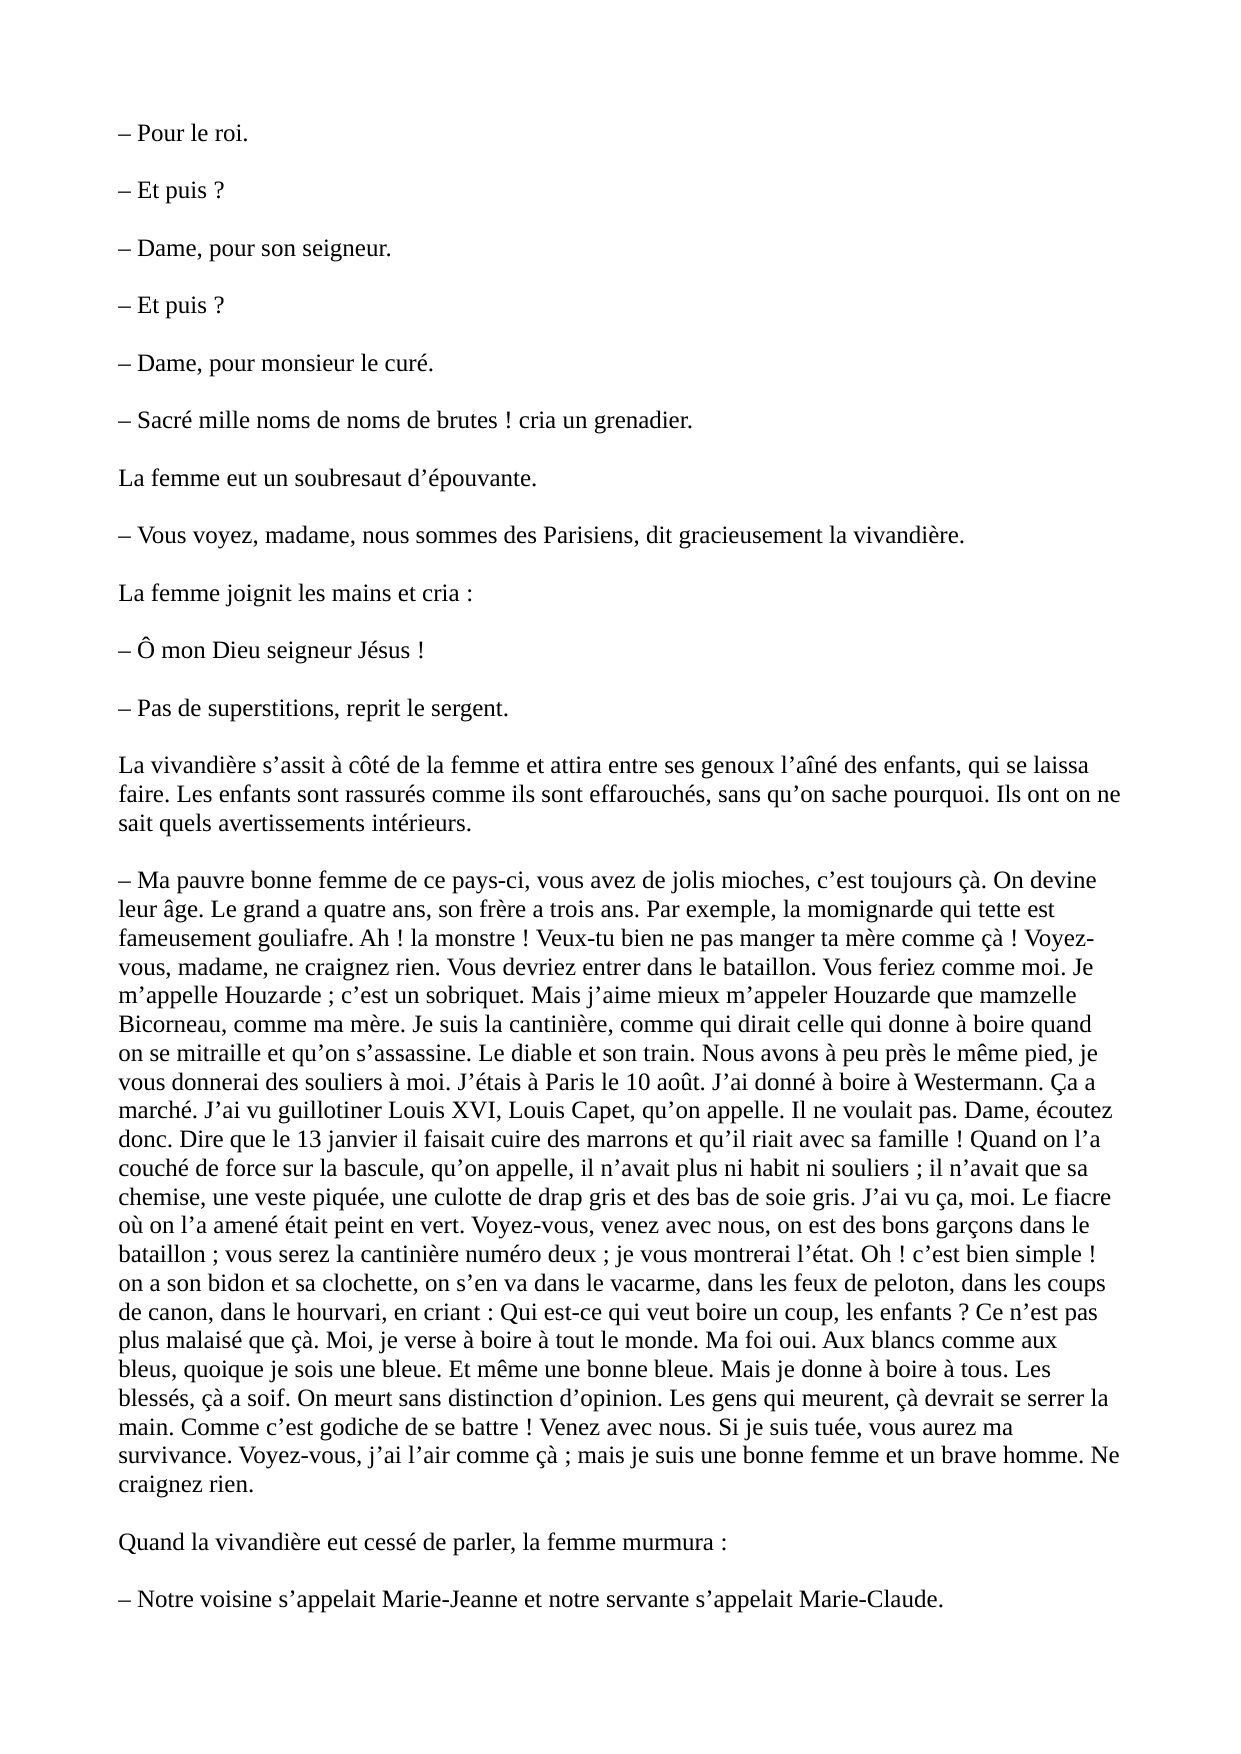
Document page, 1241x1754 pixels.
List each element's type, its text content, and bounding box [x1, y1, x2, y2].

text – Pas de superstitions, reprit le sergent. [118, 693, 1122, 722]
text – Et puis ? [118, 291, 1122, 319]
text La vivandière s’assit à côté de la femme et attira entre ses genoux l’aîné des enfants, qui se laissa faire. Les enfants sont rassurés comme ils sont effarouchés, sans qu’on sache pourquoi. Ils ont on ne sait quels avertissements intérieurs. [118, 751, 1122, 837]
text Quand la vivandière eut cessé de parler, la femme murmura : [118, 1527, 1122, 1556]
text – Vous voyez, madame, nous sommes des Parisiens, dit gracieusement la vivandière. [118, 521, 1122, 549]
text – Pour le roi. [118, 118, 1122, 147]
text – Ma pauvre bonne femme de ce pays-ci, vous avez de jolis mioches, c’est toujours çà. On devine leur âge. Le grand a quatre ans, son frère a trois ans. Par exemple, la momignarde qui tette est fameusement gouliafre. Ah ! la monstre ! Veux-tu bien ne pas manger ta mère comme çà ! Voyez-vous, madame, ne craignez rien. Vous devriez entrer dans le bataillon. Vous feriez comme moi. Je m’appelle Houzarde ; c’est un sobriquet. Mais j’aime mieux m’appeler Houzarde que mamzelle Bicorneau, comme ma mère. Je suis la cantinière, comme qui dirait celle qui donne à boire quand on se mitraille et qu’on s’assassine. Le diable et son train. Nous avons à peu près le même pied, je vous donnerai des souliers à moi. J’étais à Paris le 10 août. J’ai donné à boire à Westermann. Ça a marché. J’ai vu guillotiner Louis XVI, Louis Capet, qu’on appelle. Il ne voulait pas. Dame, écoutez donc. Dire que le 13 janvier il faisait cuire des marrons et qu’il riait avec sa famille ! Quand on l’a couché de force sur la bascule, qu’on appelle, il n’avait plus ni habit ni souliers ; il n’avait que sa chemise, une veste piquée, une culotte de drap gris et des bas de soie gris. J’ai vu ça, moi. Le fiacre où on l’a amené était peint en vert. Voyez-vous, venez avec nous, on est des bons garçons dans le bataillon ; vous serez la cantinière numéro deux ; je vous montrerai l’état. Oh ! c’est bien simple ! on a son bidon et sa clochette, on s’en va dans le vacarme, dans les feux de peloton, dans les coups de canon, dans le hourvari, en criant : Qui est-ce qui veut boire un coup, les enfants ? Ce n’est pas plus malaisé que çà. Moi, je verse à boire à tout le monde. Ma foi oui. Aux blancs comme aux bleus, quoique je sois une bleue. Et même une bonne bleue. Mais je donne à boire à tous. Les blessés, çà a soif. On meurt sans distinction d’opinion. Les gens qui meurent, çà devrait se serrer la main. Comme c’est godiche de se battre ! Venez avec nous. Si je suis tuée, vous aurez ma survivance. Voyez-vous, j’ai l’air comme çà ; mais je suis une bonne femme et un brave homme. Ne craignez rien. [118, 866, 1122, 1498]
text La femme eut un soubresaut d’épouvante. [118, 463, 1122, 492]
text – Dame, pour monsieur le curé. [118, 348, 1122, 377]
text – Ô mon Dieu seigneur Jésus ! [118, 636, 1122, 664]
text La femme joignit les mains et cria : [118, 578, 1122, 607]
text – Dame, pour son seigneur. [118, 233, 1122, 262]
text – Sacré mille noms de noms de brutes ! cria un grenadier. [118, 406, 1122, 434]
text – Notre voisine s’appelait Marie-Jeanne et notre servante s’appelait Marie-Claude. [118, 1584, 1122, 1613]
text – Et puis ? [118, 176, 1122, 204]
